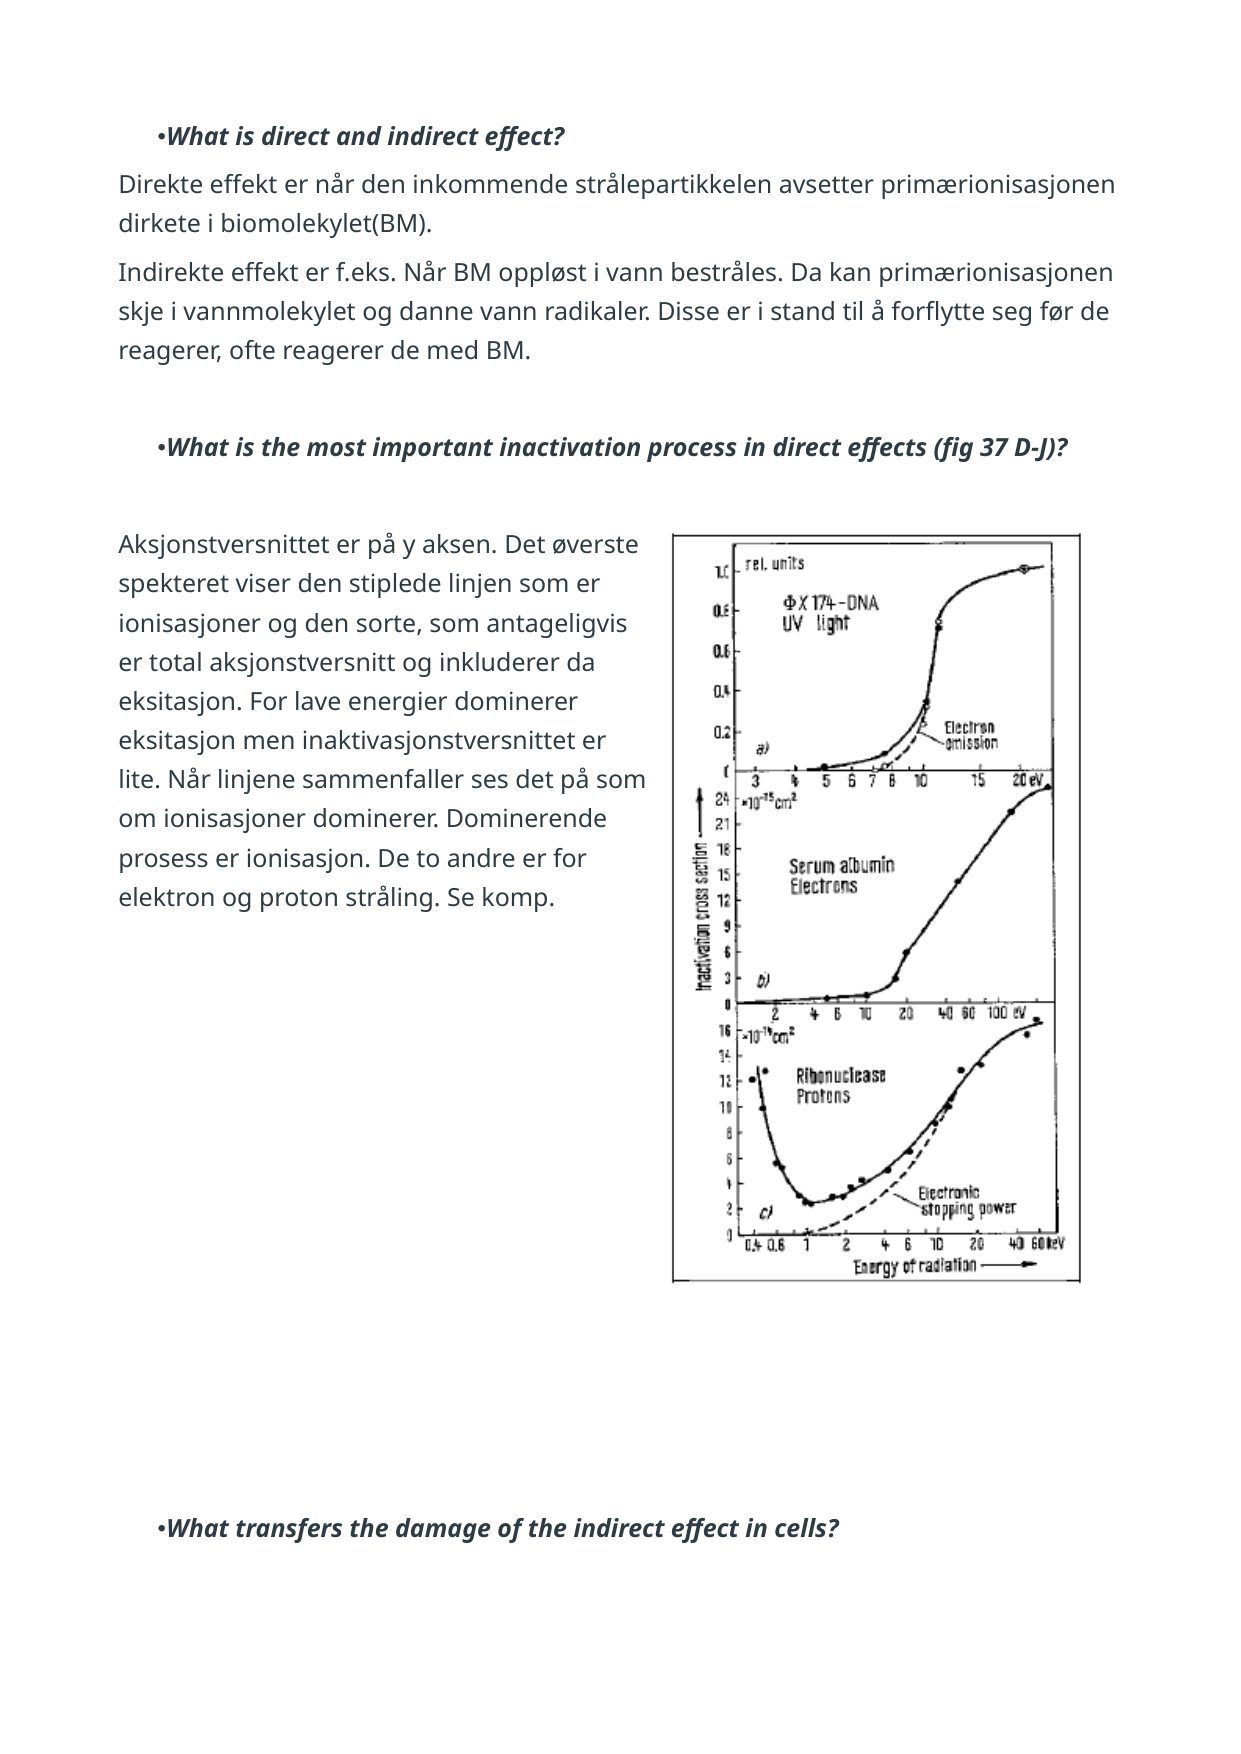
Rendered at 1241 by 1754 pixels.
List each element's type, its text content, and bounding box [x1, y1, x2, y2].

text Indirekte effekt er f.eks. Når BM oppløst i vann bestråles. Da kan primærionisasjonen skje i vannmolekylet og danne vann radikaler. Disse er i stand til å forflytte seg før de reagerer, ofte reagerer de med BM. [118, 254, 1122, 367]
text Aksjonstversnittet er på y aksen. Det øverste spekteret viser den stiplede linjen som er ionisasjoner og den sorte, som antageligvis er total aksjonstversnitt og inkluderer da eksitasjon. For lave energier dominerer eksitasjon men inaktivasjonstversnittet er lite. Når linjene sammenfaller ses det på som om ionisasjoner dominerer. Dominerende prosess er ionisasjon. De to andre er for elektron og proton stråling. Se komp. [118, 527, 649, 913]
picture [649, 518, 1142, 1313]
list What is direct and indirect effect? [118, 118, 1122, 152]
list What transfers the damage of the indirect effect in cells? [118, 1510, 1122, 1544]
list What is the most important inactivation process in direct effects (fig 37 D-J)? [118, 430, 1122, 464]
text Direkte effekt er når den inkommende strålepartikkelen avsetter primærionisasjonen dirkete i biomolekylet(BM). [118, 167, 1122, 240]
